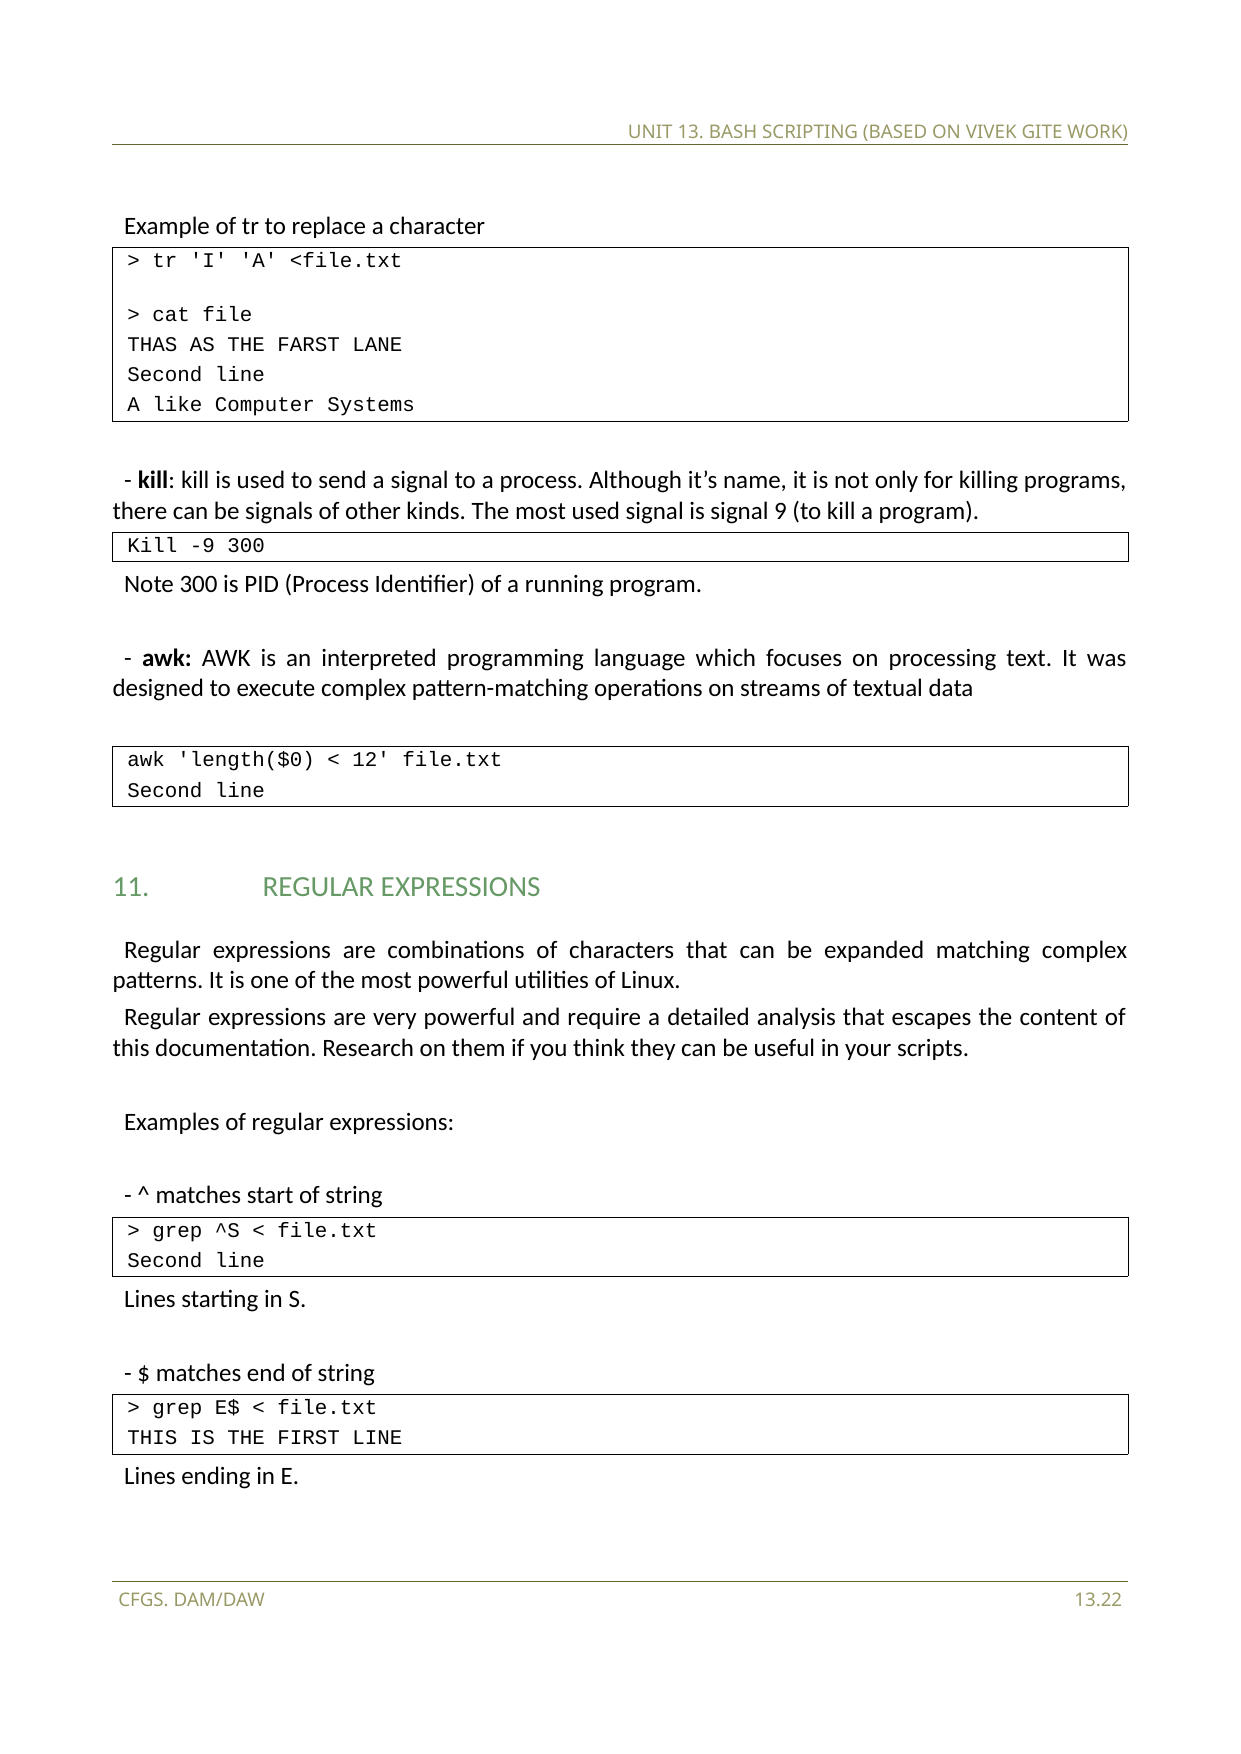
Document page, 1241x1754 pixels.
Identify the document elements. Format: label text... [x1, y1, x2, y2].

text Lines starting in S. [112, 1283, 1128, 1313]
text Kill -9 300 [113, 533, 1128, 561]
text > tr 'I' 'A' <file.txt [113, 248, 1128, 297]
text > grep ^S < file.txt [113, 1218, 1128, 1243]
text Second line [113, 1247, 1128, 1276]
text Regular expressions are combinations of characters that can be expanded matching complex patterns. It is one of the most powerful utilities of Linux. [112, 934, 1128, 995]
text Lines ending in E. [112, 1460, 1128, 1491]
text Examples of regular expressions: [112, 1106, 1128, 1136]
text Second line [113, 777, 1128, 806]
text Second line [113, 361, 1128, 388]
text > grep E$ < file.txt [113, 1395, 1128, 1421]
text > cat file [113, 301, 1128, 328]
text - awk: AWK is an interpreted programming language which focuses on processing text. It was designed to execute complex pattern-matching operations on streams of textual data [112, 642, 1128, 703]
text Note 300 is PID (Process Identifier) of a running program. [112, 568, 1128, 598]
text THIS IS THE FIRST LINE [113, 1424, 1128, 1454]
text THAS AS THE FARST LANE [113, 331, 1128, 358]
subtitle Regular expressions [112, 868, 1128, 904]
text - ^ matches start of string [112, 1180, 1128, 1210]
text - kill: kill is used to send a signal to a process. Although it’s name, it is not only for killing programs, there can be signals of other kinds. The most used signal is signal 9 (to kill a program). [112, 464, 1128, 525]
text Regular expressions are very powerful and require a detailed analysis that escapes the content of this documentation. Research on them if you think they can be useful in your scripts. [112, 1001, 1128, 1062]
text - $ matches end of string [112, 1357, 1128, 1387]
text Example of tr to replace a character [112, 210, 1128, 241]
text awk 'length($0) < 12' file.txt [113, 747, 1128, 773]
text A like Computer Systems [113, 391, 1128, 421]
